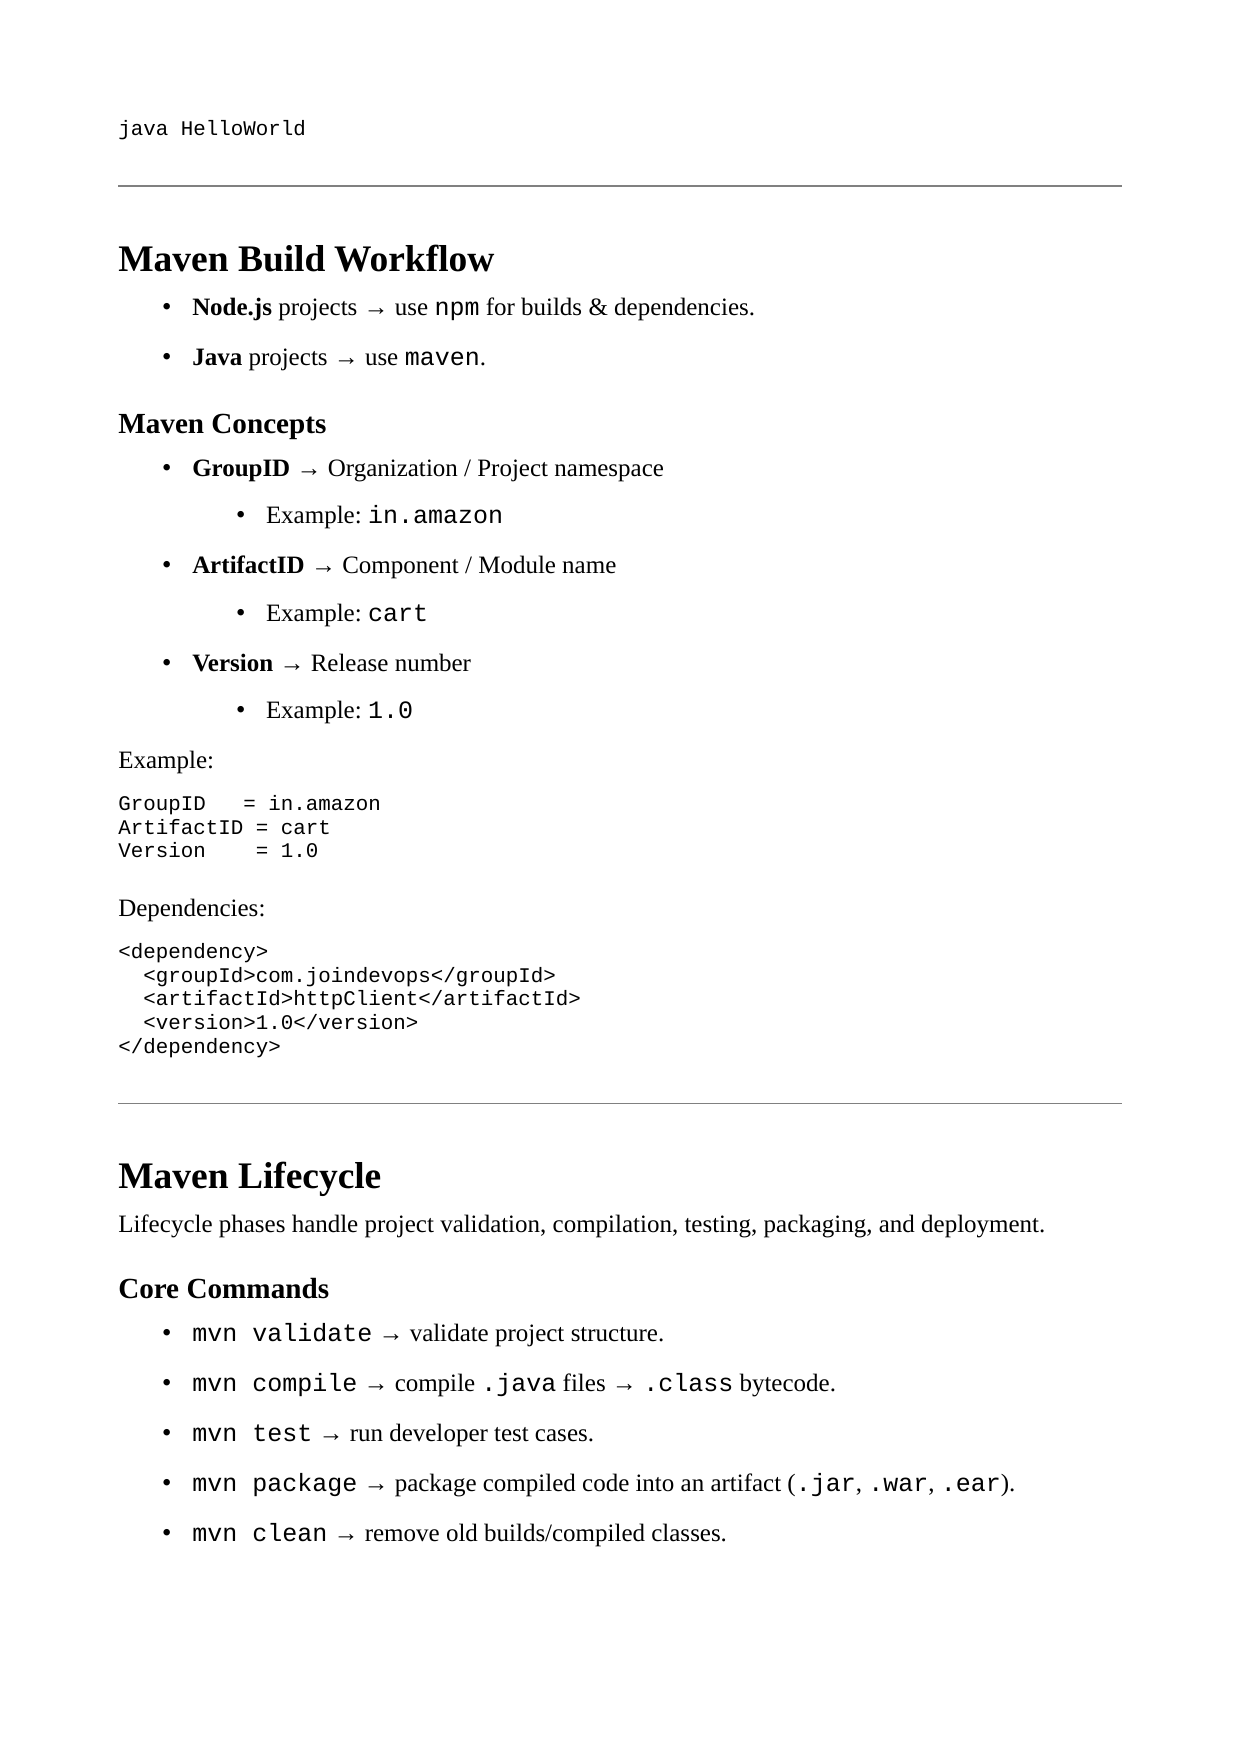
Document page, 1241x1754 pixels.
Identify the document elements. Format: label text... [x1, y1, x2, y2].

list Version → Release number [162, 648, 1122, 677]
text Lifecycle phases handle project validation, compilation, testing, packaging, and deployment. [118, 1209, 1122, 1238]
text Version = 1.0 [118, 840, 1122, 864]
list Java projects → use maven. [162, 342, 1122, 373]
list Example: 1.0 [236, 695, 1122, 726]
text <groupId>com.joindevops</groupId> [118, 965, 1122, 988]
subtitle Maven Lifecycle [118, 1154, 1122, 1197]
subtitle Maven Concepts [118, 407, 1122, 440]
list mvn compile → compile .java files → .class bytecode. [162, 1368, 1122, 1398]
list GroupID → Organization / Project namespace [162, 453, 1122, 481]
text ArtifactID = cart [118, 817, 1122, 840]
subtitle Core Commands [118, 1272, 1122, 1305]
text <version>1.0</version> [118, 1012, 1122, 1036]
text </dependency> [118, 1036, 1122, 1059]
text <artifactId>httpClient</artifactId> [118, 988, 1122, 1012]
list mvn test → run developer test cases. [162, 1418, 1122, 1448]
subtitle Maven Build Workflow [118, 236, 1122, 279]
list mvn clean → remove old builds/compiled classes. [162, 1518, 1122, 1548]
text Example: [118, 745, 1122, 774]
text java HelloWorld [118, 118, 1122, 142]
list mvn package → package compiled code into an artifact (.jar, .war, .ear). [162, 1468, 1122, 1498]
list Example: cart [236, 598, 1122, 629]
text <dependency> [118, 941, 1122, 965]
text Dependencies: [118, 893, 1122, 922]
list Example: in.amazon [236, 500, 1122, 531]
list Node.js projects → use npm for builds & dependencies. [162, 292, 1122, 323]
text GroupID = in.amazon [118, 793, 1122, 817]
list ArtifactID → Component / Module name [162, 550, 1122, 579]
list mvn validate → validate project structure. [162, 1318, 1122, 1348]
